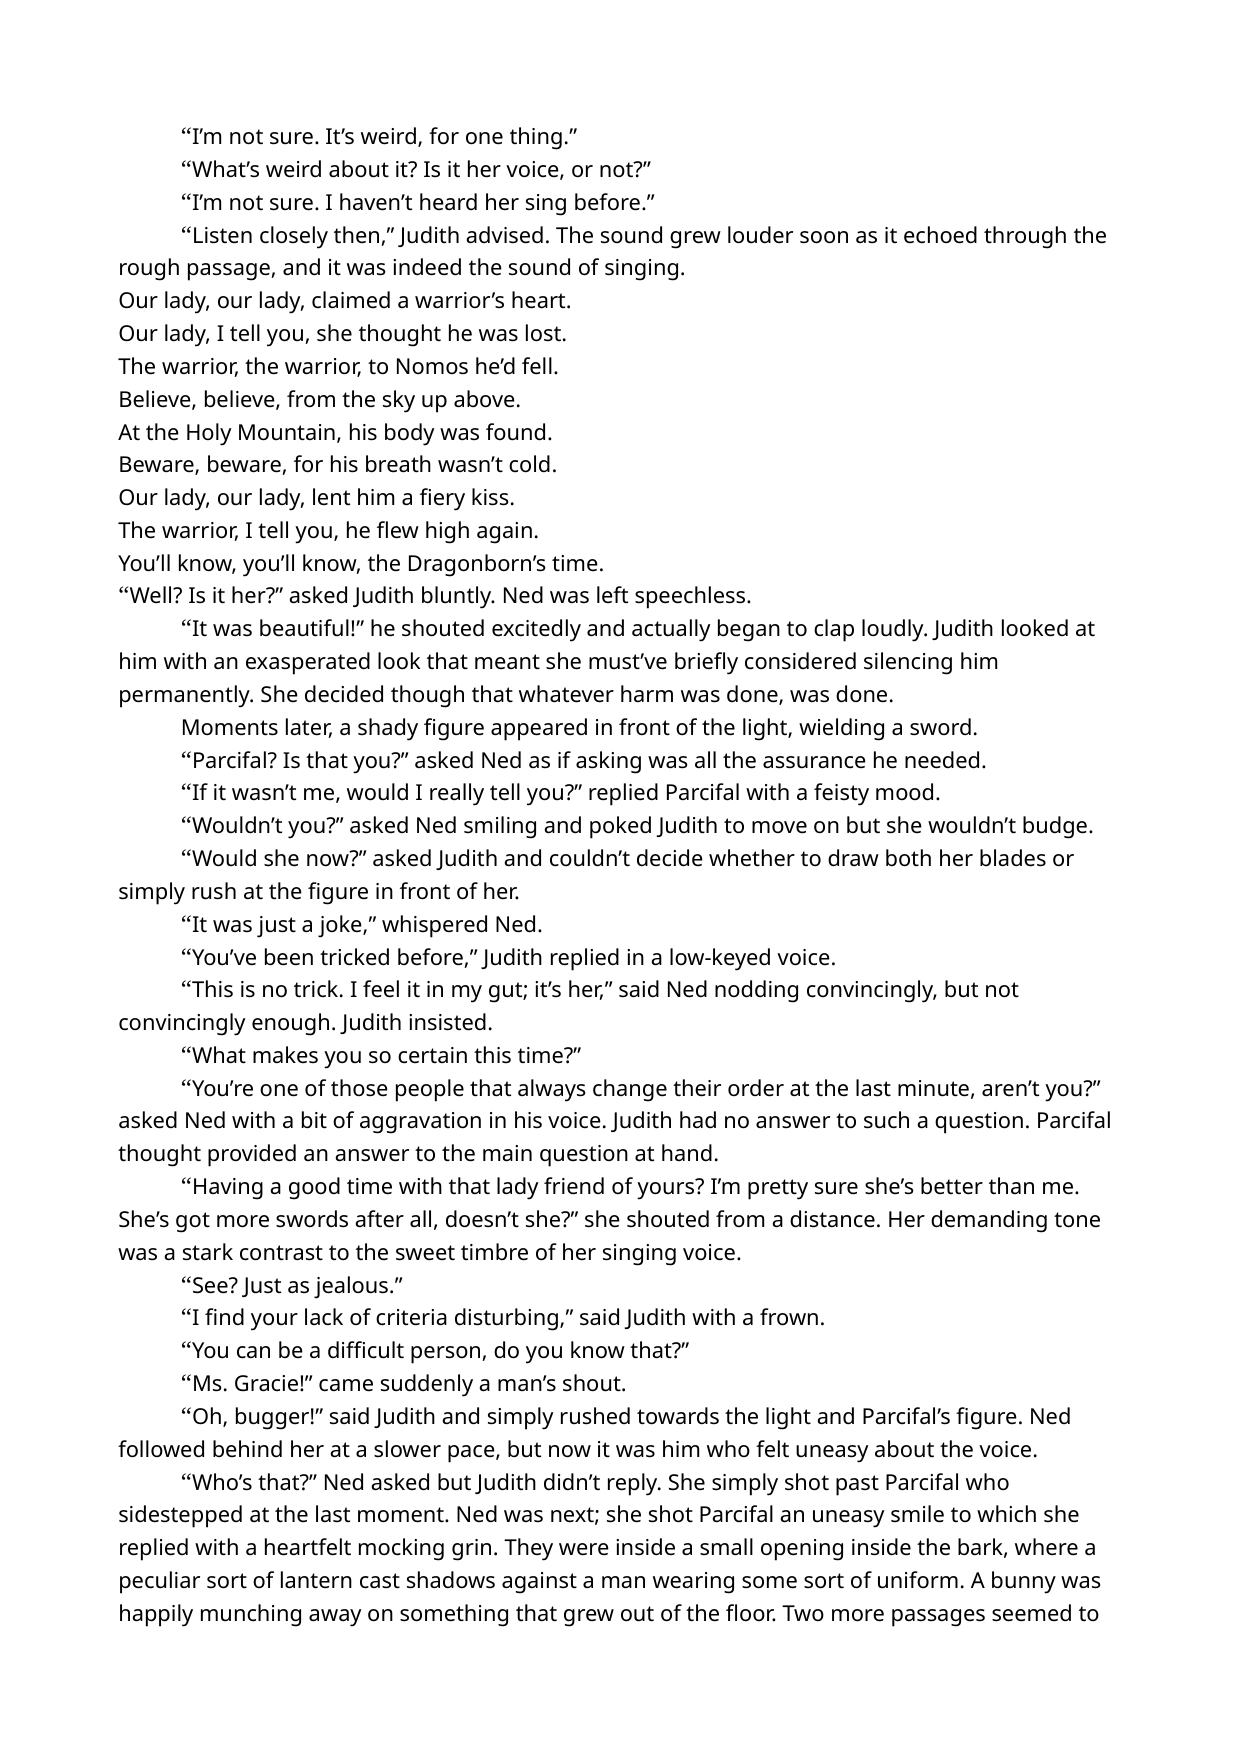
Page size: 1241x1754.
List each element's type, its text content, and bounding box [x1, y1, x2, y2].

text Our lady, our lady, lent him a fiery kiss. [118, 479, 1122, 512]
text At the Holy Mountain, his body was found. [118, 413, 1122, 446]
text “You can be a difficult person, do you know that?” [118, 1332, 1122, 1365]
text “Wouldn’t you?” asked Ned smiling and poked Judith to move on but she wouldn’t budge. [118, 807, 1122, 840]
text Beware, beware, for his breath wasn’t cold. [118, 446, 1122, 479]
text “Having a good time with that lady friend of yours? I’m pretty sure she’s better than me. She’s got more swords after all, doesn’t she?” she shouted from a distance. Her demanding tone was a stark contrast to the sweet timbre of her singing voice. [118, 1168, 1122, 1267]
text “I’m not sure. It’s weird, for one thing.” [118, 118, 1122, 151]
text “Oh, bugger!” said Judith and simply rushed towards the light and Parcifal’s figure. Ned followed behind her at a slower pace, but now it was him who felt uneasy about the voice. [118, 1398, 1122, 1463]
text Our lady, I tell you, she thought he was lost. [118, 315, 1122, 348]
text “Who’s that?” Ned asked but Judith didn’t reply. She simply shot past Parcifal who sidestepped at the last moment. Ned was next; she shot Parcifal an uneasy smile to which she replied with a heartfelt mocking grin. They were inside a small opening inside the bark, where a peculiar sort of lantern cast shadows against a man wearing some sort of uniform. A bunny was happily munching away on something that grew out of the floor. Two more passages seemed to [118, 1463, 1122, 1627]
text “Listen closely then,” Judith advised. The sound grew louder soon as it echoed through the rough passage, and it was indeed the sound of singing. [118, 217, 1122, 282]
text “What’s weird about it? Is it her voice, or not?” [118, 151, 1122, 184]
text “Well? Is it her?” asked Judith bluntly. Ned was left speechless. [118, 577, 1122, 610]
text “Would she now?” asked Judith and couldn’t decide whether to draw both her blades or simply rush at the figure in front of her. [118, 840, 1122, 906]
text “This is no trick. I feel it in my gut; it’s her,” said Ned nodding convincingly, but not convincingly enough. Judith insisted. [118, 971, 1122, 1037]
text “I find your lack of criteria disturbing,” said Judith with a frown. [118, 1299, 1122, 1332]
text Moments later, a shady figure appeared in front of the light, wielding a sword. [118, 709, 1122, 742]
text “If it wasn’t me, would I really tell you?” replied Parcifal with a feisty mood. [118, 774, 1122, 807]
text “It was beautiful!” he shouted excitedly and actually began to clap loudly. Judith looked at him with an exasperated look that meant she must’ve briefly considered silencing him permanently. She decided though that whatever harm was done, was done. [118, 610, 1122, 709]
text “You’ve been tricked before,” Judith replied in a low-keyed voice. [118, 938, 1122, 971]
text “Parcifal? Is that you?” asked Ned as if asking was all the assurance he needed. [118, 742, 1122, 774]
text “What makes you so certain this time?” [118, 1037, 1122, 1070]
text The warrior, the warrior, to Nomos he’d fell. [118, 348, 1122, 381]
text Our lady, our lady, claimed a warrior’s heart. [118, 282, 1122, 315]
text “Ms. Gracie!” came suddenly a man’s shout. [118, 1365, 1122, 1398]
text “You’re one of those people that always change their order at the last minute, aren’t you?” asked Ned with a bit of aggravation in his voice. Judith had no answer to such a question. Parcifal thought provided an answer to the main question at hand. [118, 1070, 1122, 1168]
text “I’m not sure. I haven’t heard her sing before.” [118, 184, 1122, 217]
text You’ll know, you’ll know, the Dragonborn’s time. [118, 545, 1122, 577]
text Believe, believe, from the sky up above. [118, 381, 1122, 413]
text “See? Just as jealous.” [118, 1267, 1122, 1299]
text The warrior, I tell you, he flew high again. [118, 512, 1122, 545]
text “It was just a joke,” whispered Ned. [118, 906, 1122, 938]
